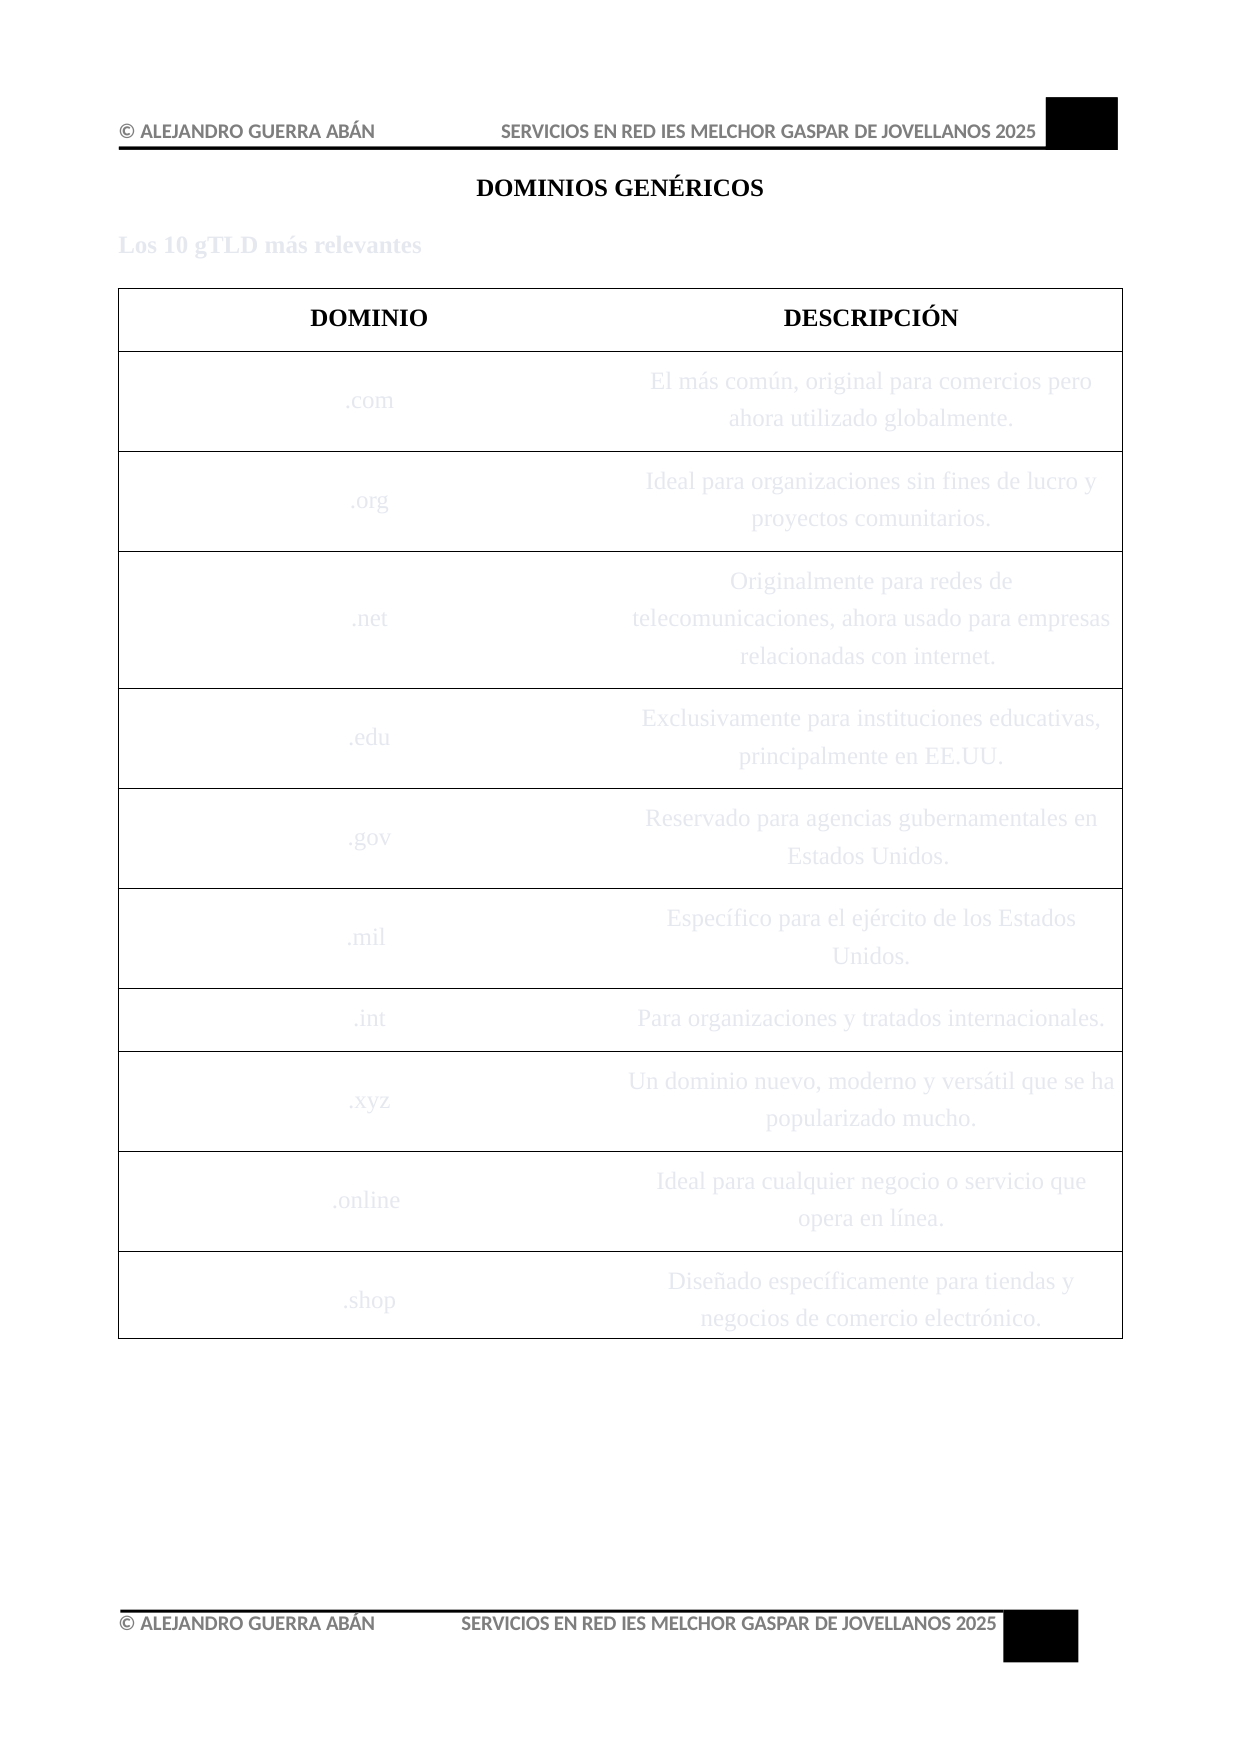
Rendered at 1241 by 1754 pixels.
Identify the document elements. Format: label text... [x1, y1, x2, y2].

table_cell Reservado para agencias gubernamentales en Estados Unidos. [620, 789, 1122, 888]
table_header DESCRIPCIÓN [620, 289, 1122, 351]
table_cell .edu [119, 689, 620, 788]
table_cell Para organizaciones y tratados internacionales. [620, 989, 1122, 1051]
table_cell .org [119, 452, 620, 551]
table_cell .int [119, 989, 620, 1051]
table_cell Un dominio nuevo, moderno y versátil que se ha popularizado mucho. [620, 1052, 1122, 1151]
table_cell El más común, original para comercios pero ahora utilizado globalmente. [620, 352, 1122, 451]
table_cell Específico para el ejército de los Estados Unidos. [620, 889, 1122, 988]
table_cell Ideal para cualquier negocio o servicio que opera en línea. [620, 1152, 1122, 1251]
table_cell .gov [119, 789, 620, 888]
table_cell Originalmente para redes de telecomunicaciones, ahora usado para empresas relacionadas con internet. [620, 552, 1122, 688]
text DOMINIOS GENÉRICOS [118, 173, 1122, 202]
table_cell Diseñado específicamente para tiendas y negocios de comercio electrónico. [620, 1252, 1122, 1338]
table_cell .mil [119, 889, 620, 988]
table_header DOMINIO [119, 289, 620, 351]
table_cell .online [119, 1152, 620, 1251]
table_cell Ideal para organizaciones sin fines de lucro y proyectos comunitarios. [620, 452, 1122, 551]
table_cell .net [119, 552, 620, 688]
text Los 10 gTLD más relevantes [118, 231, 1122, 259]
table_cell .com [119, 352, 620, 451]
table_cell Exclusivamente para instituciones educativas, principalmente en EE.UU. [620, 689, 1122, 788]
table_cell .shop [119, 1252, 620, 1338]
table_cell .xyz [119, 1052, 620, 1151]
